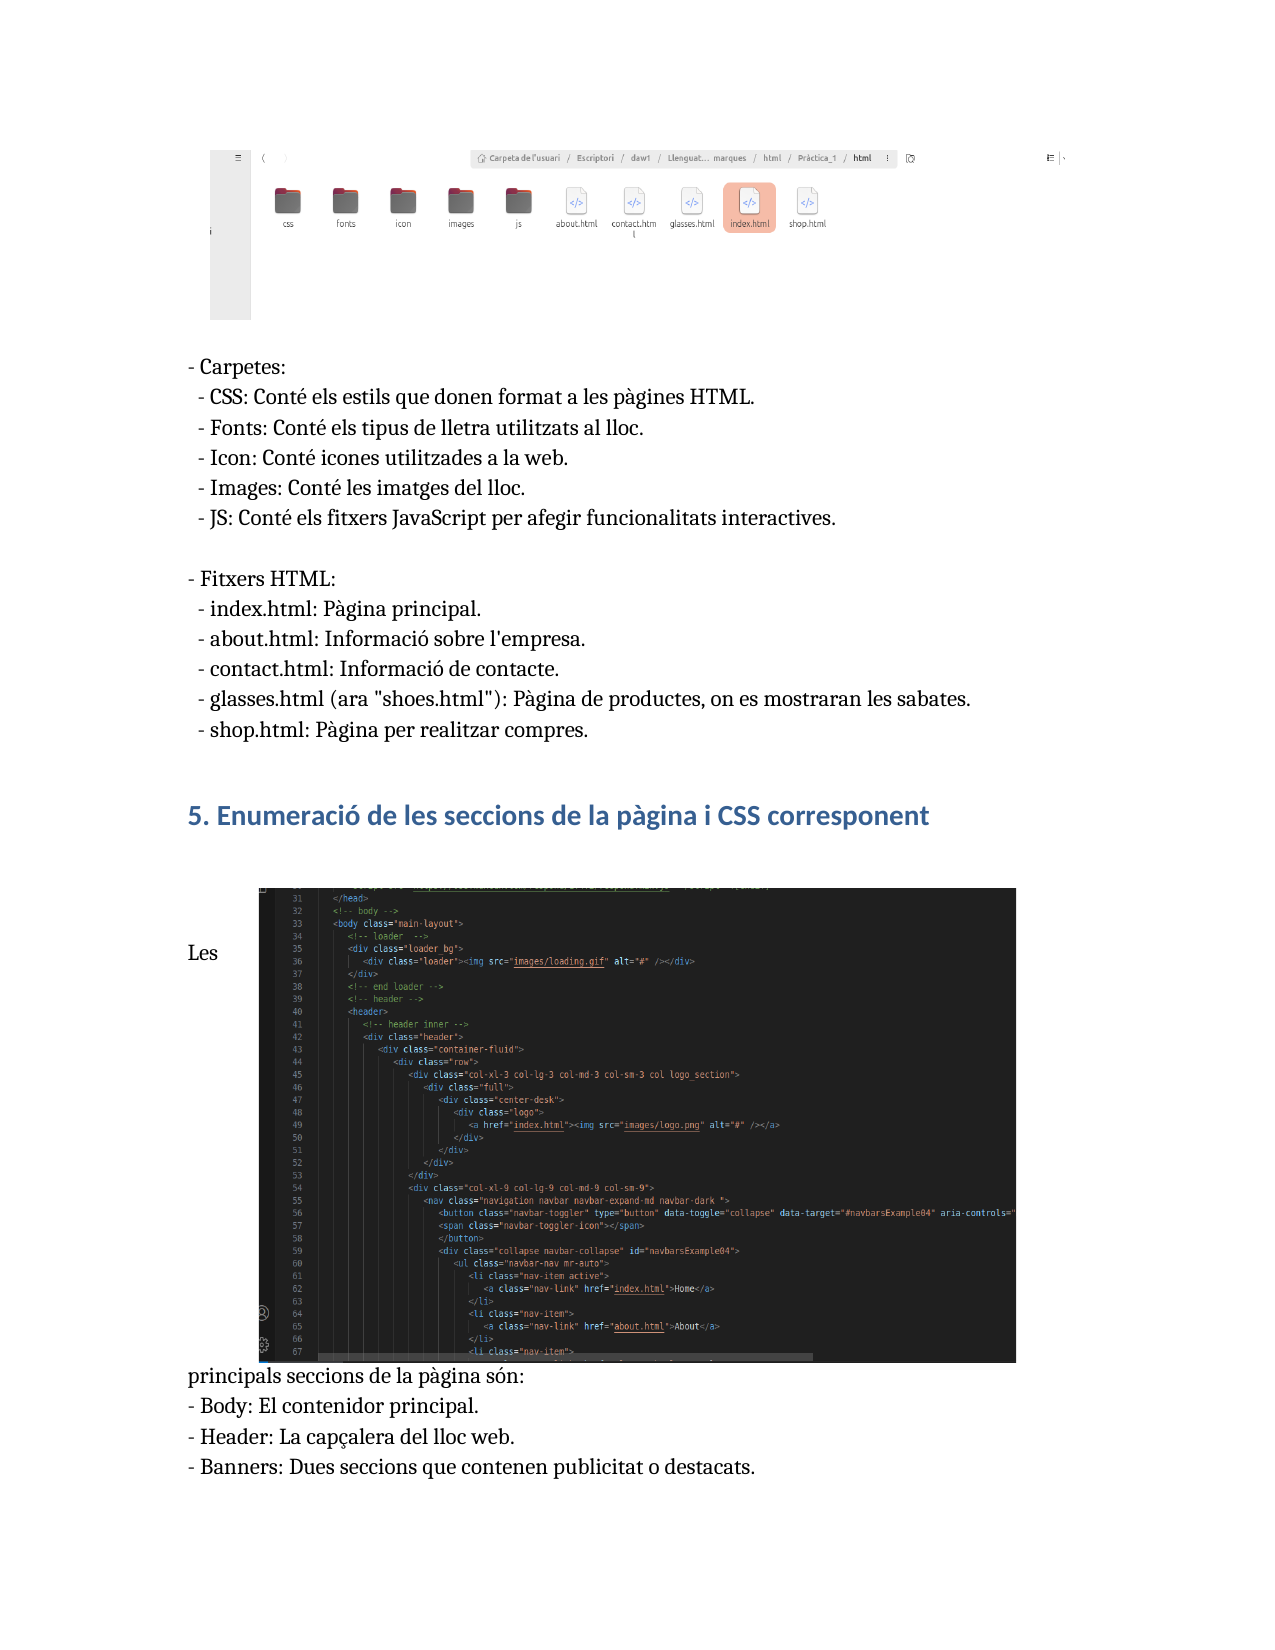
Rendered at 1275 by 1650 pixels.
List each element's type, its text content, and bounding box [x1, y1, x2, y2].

text - Carpetes: - CSS: Conté els estils que donen format a les pàgines HTML. - Fonts: Conté els tipus de lletra utilitzats al lloc. - Icon: Conté icones utilitzades a la web. - Images: Conté les imatges del lloc. - JS: Conté els fitxers JavaScript per afegir funcionalitats interactives. - Fitxers HTML: - index.html: Pàgina principal. - about.html: Informació sobre l'empresa. - contact.html: Informació de contacte. - glasses.html (ara "shoes.html"): Pàgina de productes, on es mostraran les sabates. - shop.html: Pàgina per realitzar compres. [187, 150, 1087, 743]
text Les principals seccions de la pàgina són: - Body: El contenidor principal. - Header: La capçalera del lloc web. - Banners: Dues seccions que contenen publicitat o destacats. [187, 940, 1087, 1480]
picture [210, 150, 1065, 320]
subtitle 5. Enumeració de les seccions de la pàgina i CSS corresponent [187, 797, 1087, 832]
picture [258, 888, 1017, 1363]
